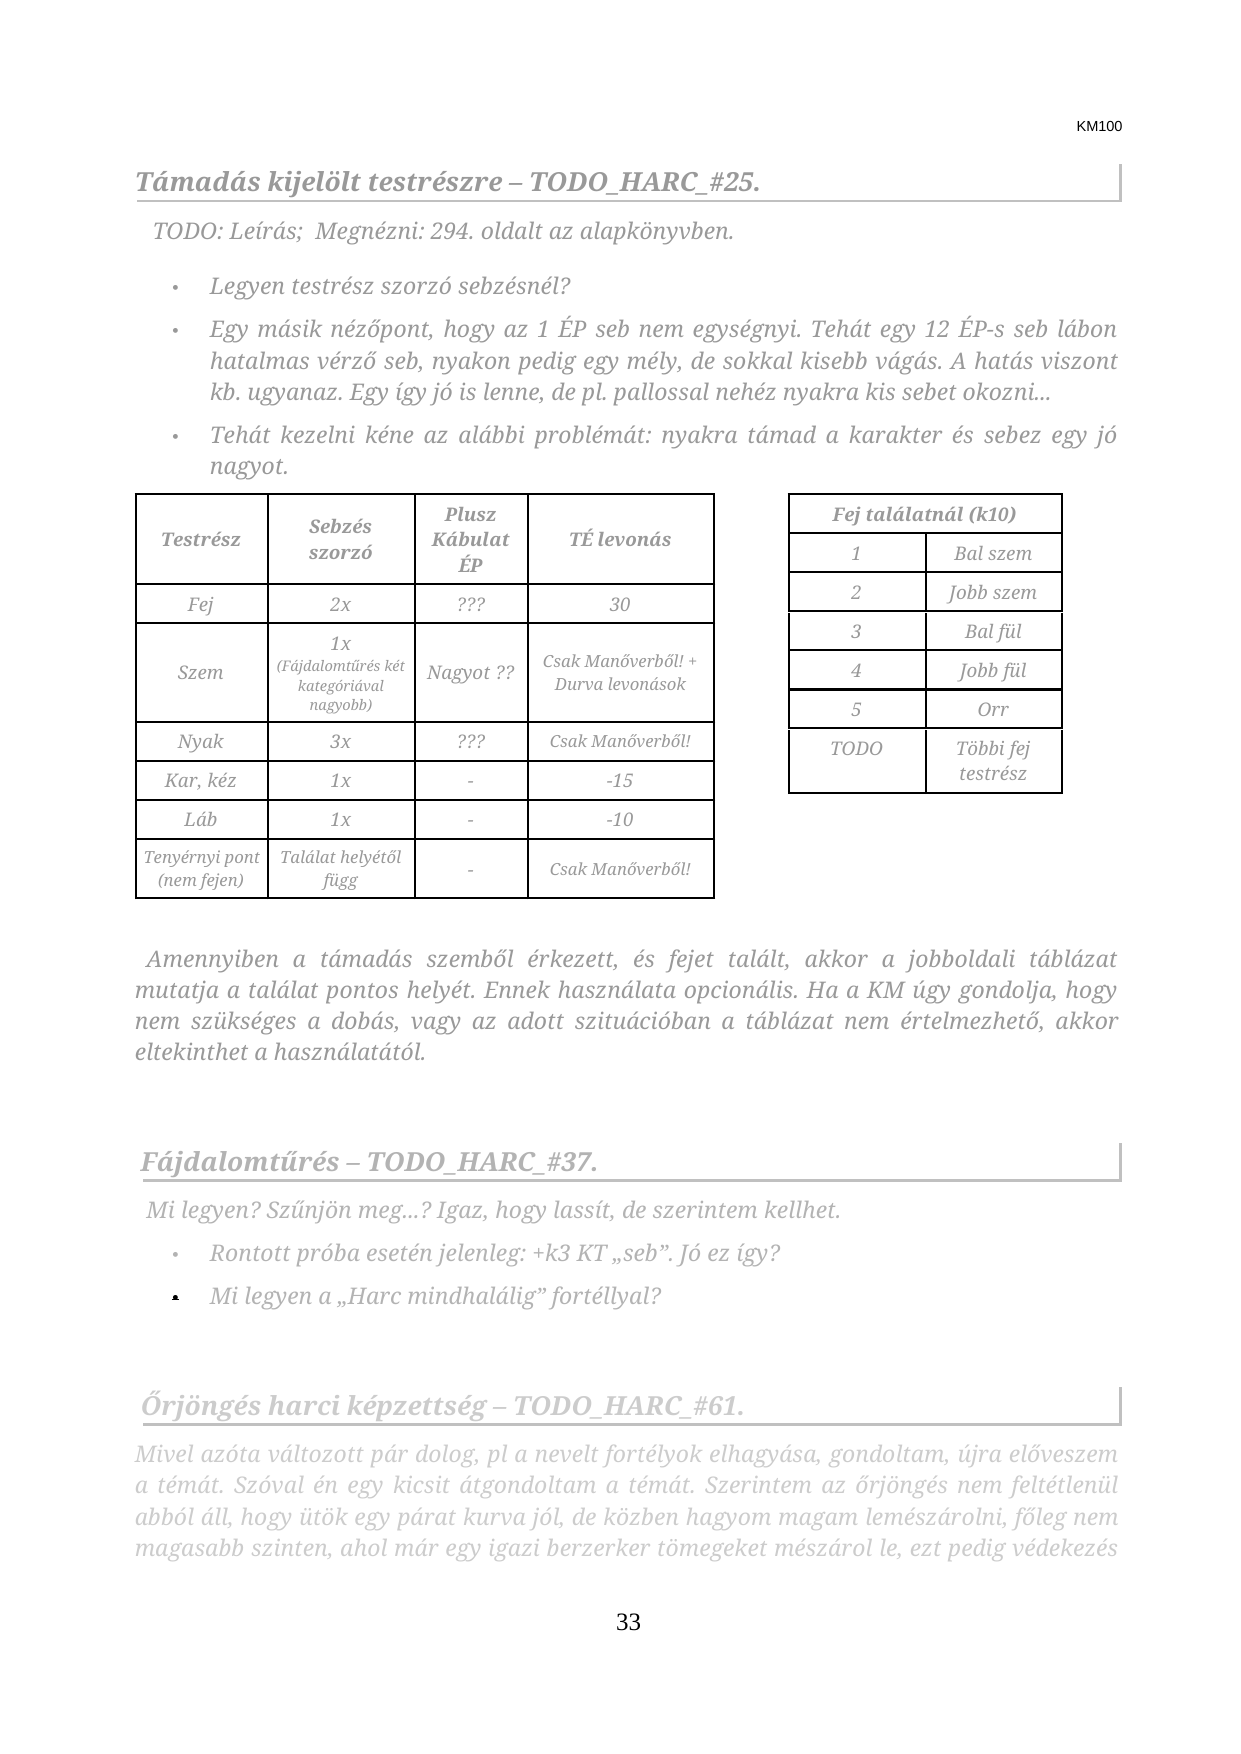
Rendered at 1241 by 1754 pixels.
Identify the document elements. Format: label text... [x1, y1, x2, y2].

table_cell Csak Manőverből! [529, 723, 713, 760]
table_cell Kar, kéz [137, 762, 267, 799]
table_cell Tenyérnyi pont (nem fejen) [137, 840, 267, 897]
table_cell Többi fej testrész [927, 730, 1061, 792]
subtitle Őrjöngés harci képzettség – TODO_HARC_#61. [140, 1387, 1119, 1423]
table_cell ??? [416, 585, 527, 622]
table_cell 1x (Fájdalomtűrés két kategóriával nagyobb) [269, 624, 414, 721]
table_cell Találat helyétől függ [269, 840, 414, 897]
table_header Plusz Kábulat ÉP [416, 495, 527, 583]
text Mivel azóta változott pár dolog, pl a nevelt fortélyok elhagyása, gondoltam, újra előveszem a témát. Szóval én egy kicsit átgondoltam a témát. Szerintem az őrjöngés nem feltétlenül abból áll, hogy ütök egy párat kurva jól, de közben hagyom magam lemészárolni, főleg nem magasabb szinten, ahol már egy igazi berzerker tömegeket mészárol le, ezt pedig védekezés [134, 1438, 1122, 1563]
table_cell Láb [137, 801, 267, 838]
list Legyen testrész szorzó sebzésnél? [172, 270, 1122, 302]
table_cell Csak Manőverből! [529, 840, 713, 897]
table_cell Csak Manőverből! + Durva levonások [529, 624, 713, 721]
table_header Testrész [137, 495, 267, 583]
list Rontott próba esetén jelenleg: +k3 KT „seb”. Jó ez így? [172, 1237, 1122, 1268]
text Mi legyen? Szűnjön meg...? Igaz, hogy lassít, de szerintem kellhet. [134, 1194, 1122, 1225]
list Tehát kezelni kéne az alábbi problémát: nyakra támad a karakter és sebez egy jó nagyot. [172, 419, 1122, 481]
list Egy másik nézőpont, hogy az 1 ÉP seb nem egységnyi. Tehát egy 12 ÉP-s seb lábon hatalmas vérző seb, nyakon pedig egy mély, de sokkal kisebb vágás. A hatás viszont kb. ugyanaz. Egy így jó is lenne, de pl. pallossal nehéz nyakra kis sebet okozni... [172, 313, 1122, 407]
table_cell 2x [269, 585, 414, 622]
table_cell Fej [137, 585, 267, 622]
table_cell 4 [790, 651, 925, 688]
table_header TÉ levonás [529, 495, 713, 583]
table_cell - [416, 762, 527, 799]
table_cell 1 [790, 534, 925, 571]
table_cell 2 [790, 573, 925, 610]
subtitle Fájdalomtűrés – TODO_HARC_#37. [140, 1143, 1119, 1179]
table_header Sebzés szorzó [269, 495, 414, 583]
table_cell Szem [137, 624, 267, 721]
table_cell Orr [927, 691, 1061, 727]
table_cell Nagyot ?? [416, 624, 527, 721]
table_cell 3x [269, 723, 414, 760]
subtitle Támadás kijelölt testrészre – TODO_HARC_#25. [134, 164, 1119, 199]
table_cell Nyak [137, 723, 267, 760]
table_cell 3 [790, 613, 925, 649]
table_cell -15 [529, 762, 713, 799]
table_cell Bal fül [927, 613, 1061, 649]
table_header Fej találatnál (k10) [790, 495, 1061, 532]
table_cell Jobb szem [927, 573, 1061, 610]
table_cell -10 [529, 801, 713, 838]
table_cell 1x [269, 801, 414, 838]
text Amennyiben a támadás szemből érkezett, és fejet talált, akkor a jobboldali táblázat mutatja a találat pontos helyét. Ennek használata opcionális. Ha a KM úgy gondolja, hogy nem szükséges a dobás, vagy az adott szituációban a táblázat nem értelmezhető, akkor eltekinthet a használatától. [134, 943, 1122, 1068]
table_cell 5 [790, 691, 925, 727]
table_cell - [416, 840, 527, 897]
table_cell Bal szem [927, 534, 1061, 571]
table_cell 1x [269, 762, 414, 799]
text TODO: Leírás; Megnézni: 294. oldalt az alapkönyvben. [152, 215, 1104, 246]
list Mi legyen a „Harc mindhalálig” fortéllyal? [172, 1280, 1122, 1311]
table_cell Jobb fül [927, 651, 1061, 688]
table_cell 30 [529, 585, 713, 622]
table_cell TODO [790, 730, 925, 792]
table_cell ??? [416, 723, 527, 760]
table_cell - [416, 801, 527, 838]
